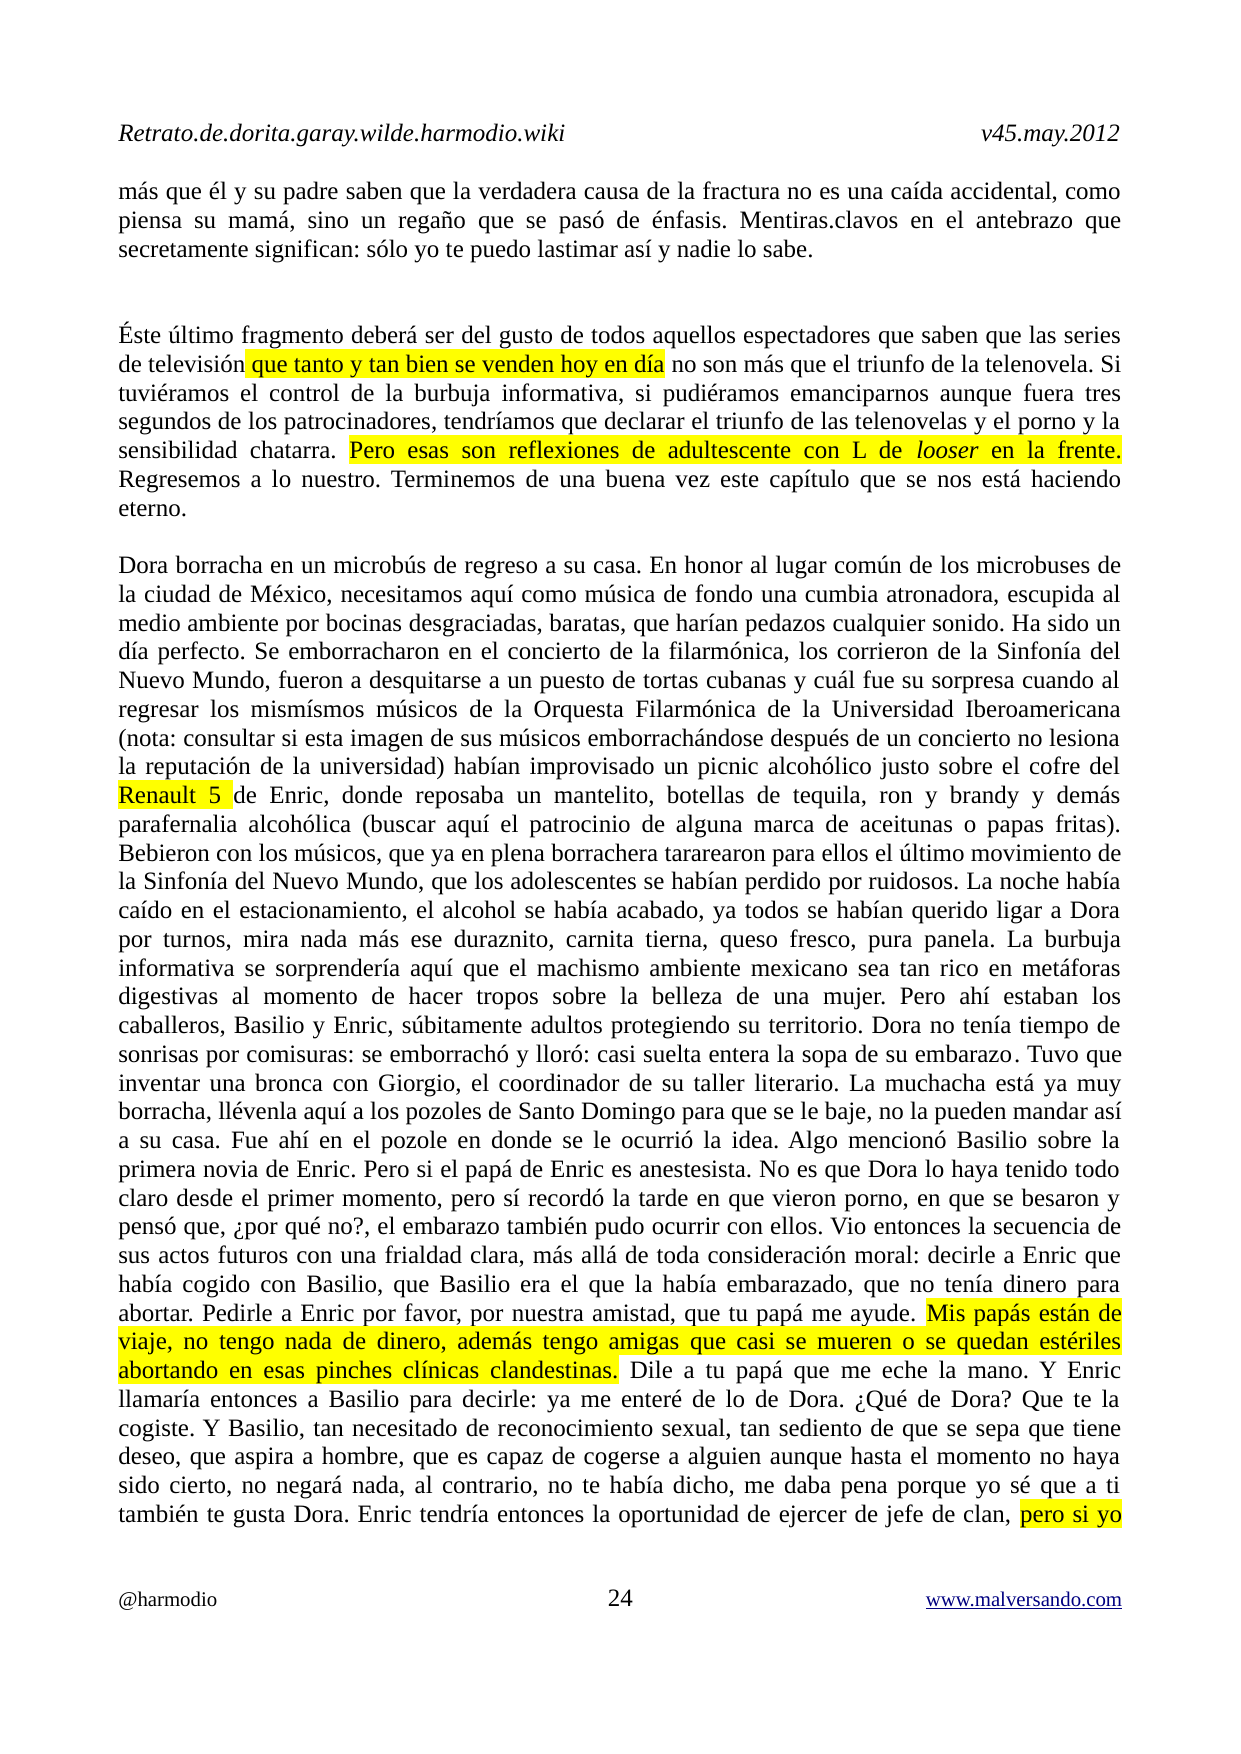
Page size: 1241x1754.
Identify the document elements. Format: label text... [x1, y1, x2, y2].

text más que él y su padre saben que la verdadera causa de la fractura no es una caída accidental, como piensa su mamá, sino un regaño que se pasó de énfasis. Mentiras.clavos en el antebrazo que secretamente significan: sólo yo te puedo lastimar así y nadie lo sabe. [118, 176, 1122, 263]
text Éste último fragmento deberá ser del gusto de todos aquellos espectadores que saben que las series de televisión que tanto y tan bien se venden hoy en día no son más que el triunfo de la telenovela. Si tuviéramos el control de la burbuja informativa, si pudiéramos emanciparnos aunque fuera tres segundos de los patrocinadores, tendríamos que declarar el triunfo de las telenovelas y el porno y la sensibilidad chatarra. Pero esas son reflexiones de adultescente con L de looser en la frente. Regresemos a lo nuestro. Terminemos de una buena vez este capítulo que se nos está haciendo eterno. [118, 320, 1122, 521]
text Dora borracha en un microbús de regreso a su casa. En honor al lugar común de los microbuses de la ciudad de México, necesitamos aquí como música de fondo una cumbia atronadora, escupida al medio ambiente por bocinas desgraciadas, baratas, que harían pedazos cualquier sonido. Ha sido un día perfecto. Se emborracharon en el concierto de la filarmónica, los corrieron de la Sinfonía del Nuevo Mundo, fueron a desquitarse a un puesto de tortas cubanas y cuál fue su sorpresa cuando al regresar los mismísmos músicos de la Orquesta Filarmónica de la Universidad Iberoamericana (nota: consultar si esta imagen de sus músicos emborrachándose después de un concierto no lesiona la reputación de la universidad) habían improvisado un picnic alcohólico justo sobre el cofre del Renault 5 de Enric, donde reposaba un mantelito, botellas de tequila, ron y brandy y demás parafernalia alcohólica (buscar aquí el patrocinio de alguna marca de aceitunas o papas fritas). Bebieron con los músicos, que ya en plena borrachera tararearon para ellos el último movimiento de la Sinfonía del Nuevo Mundo, que los adolescentes se habían perdido por ruidosos. La noche había caído en el estacionamiento, el alcohol se había acabado, ya todos se habían querido ligar a Dora por turnos, mira nada más ese duraznito, carnita tierna, queso fresco, pura panela. La burbuja informativa se sorprendería aquí que el machismo ambiente mexicano sea tan rico en metáforas digestivas al momento de hacer tropos sobre la belleza de una mujer. Pero ahí estaban los caballeros, Basilio y Enric, súbitamente adultos protegiendo su territorio. Dora no tenía tiempo de sonrisas por comisuras: se emborrachó y lloró: casi suelta entera la sopa de su embarazo. Tuvo que inventar una bronca con Giorgio, el coordinador de su taller literario. La muchacha está ya muy borracha, llévenla aquí a los pozoles de Santo Domingo para que se le baje, no la pueden mandar así a su casa. Fue ahí en el pozole en donde se le ocurrió la idea. Algo mencionó Basilio sobre la primera novia de Enric. Pero si el papá de Enric es anestesista. No es que Dora lo haya tenido todo claro desde el primer momento, pero sí recordó la tarde en que vieron porno, en que se besaron y pensó que, ¿por qué no?, el embarazo también pudo ocurrir con ellos. Vio entonces la secuencia de sus actos futuros con una frialdad clara, más allá de toda consideración moral: decirle a Enric que había cogido con Basilio, que Basilio era el que la había embarazado, que no tenía dinero para abortar. Pedirle a Enric por favor, por nuestra amistad, que tu papá me ayude. Mis papás están de viaje, no tengo nada de dinero, además tengo amigas que casi se mueren o se quedan estériles abortando en esas pinches clínicas clandestinas. Dile a tu papá que me eche la mano. Y Enric llamaría entonces a Basilio para decirle: ya me enteré de lo de Dora. ¿Qué de Dora? Que te la cogiste. Y Basilio, tan necesitado de reconocimiento sexual, tan sediento de que se sepa que tiene deseo, que aspira a hombre, que es capaz de cogerse a alguien aunque hasta el momento no haya sido cierto, no negará nada, al contrario, no te había dicho, me daba pena porque yo sé que a ti también te gusta Dora. Enric tendría entonces la oportunidad de ejercer de jefe de clan, pero si yo [118, 550, 1122, 1528]
